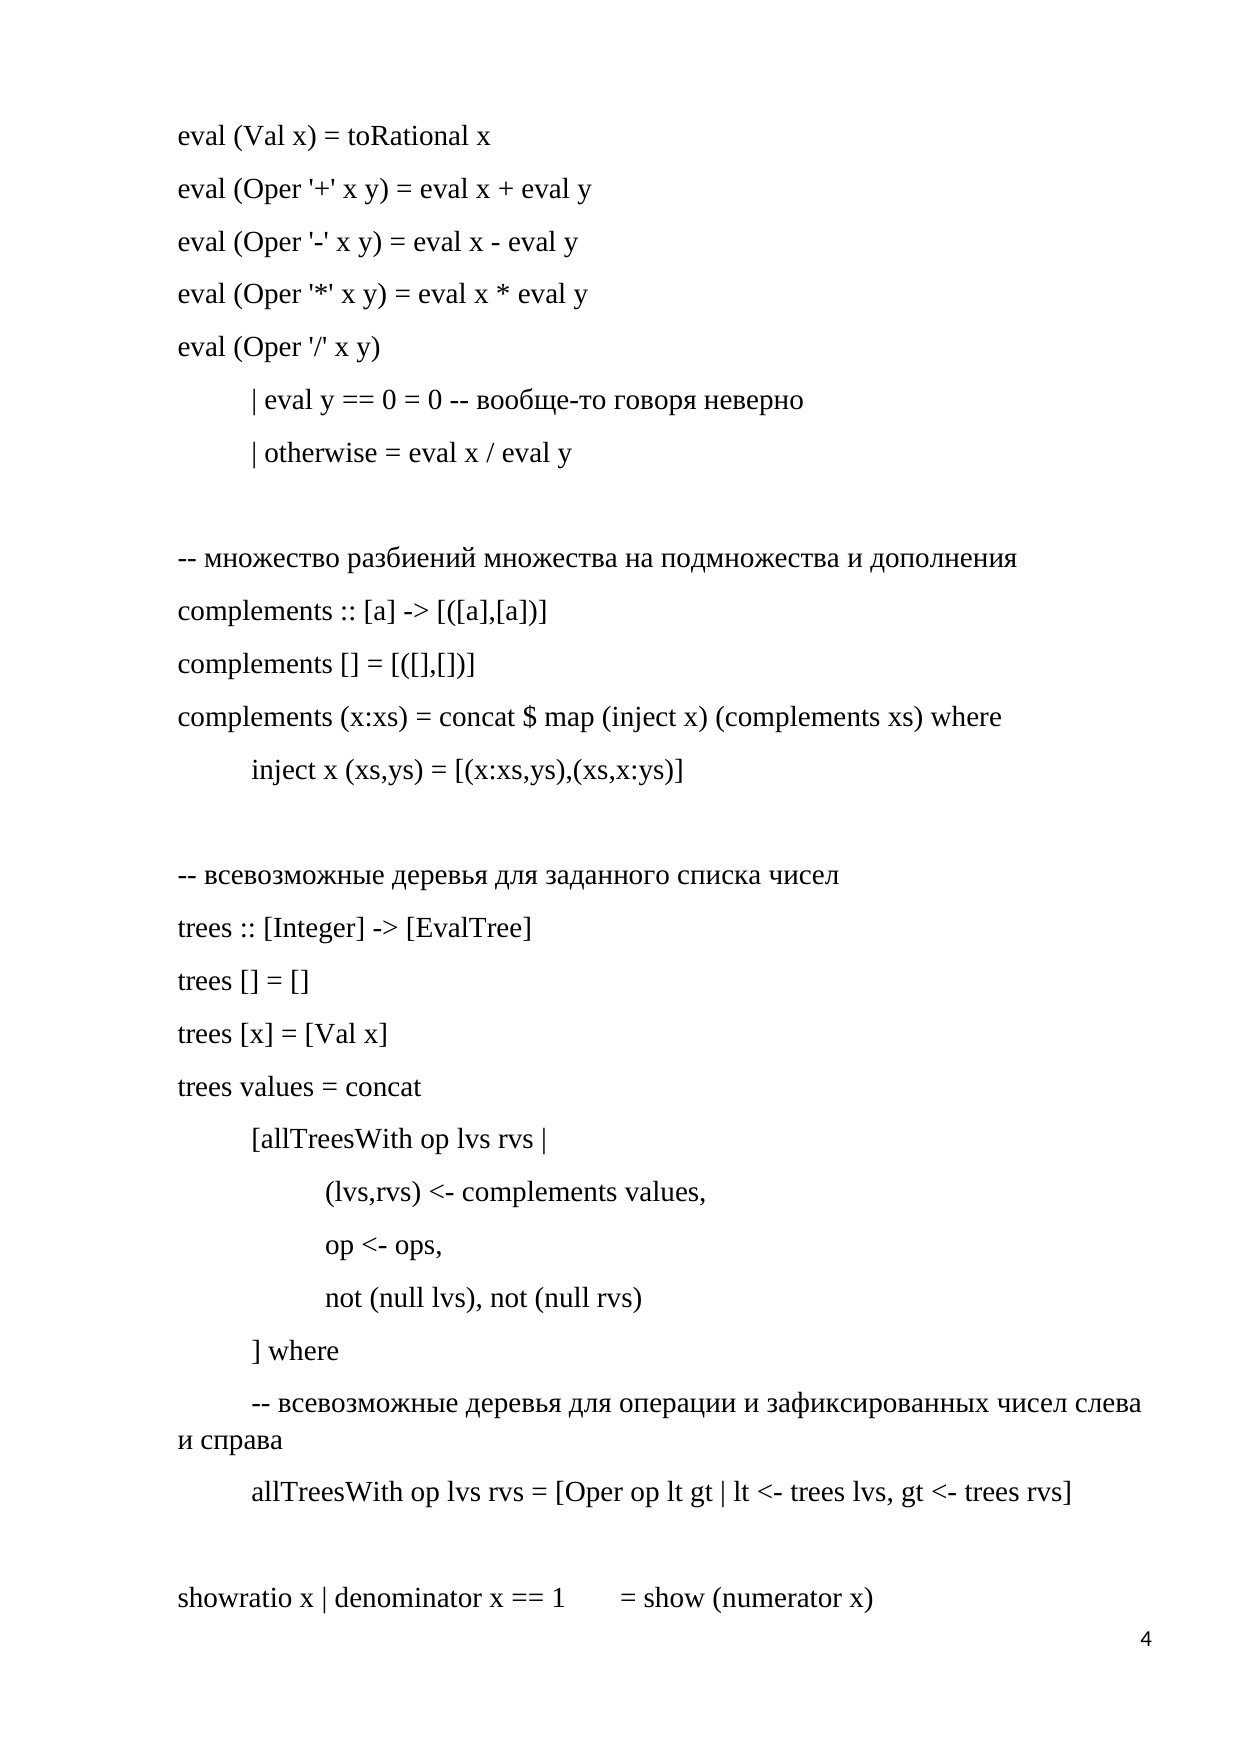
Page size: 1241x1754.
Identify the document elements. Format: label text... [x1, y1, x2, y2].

text (lvs,rvs) <- complements values, [177, 1174, 1152, 1208]
text -- всевозможные деревья для заданного списка чисел [177, 857, 1152, 891]
text trees [x] = [Val x] [177, 1016, 1152, 1049]
text complements :: [a] -> [([a],[a])] [177, 593, 1152, 627]
text op <- ops, [177, 1227, 1152, 1261]
text eval (Oper '-' x y) = eval x - eval y [177, 224, 1152, 257]
text inject x (xs,ys) = [(x:xs,ys),(xs,x:ys)] [177, 752, 1152, 785]
text eval (Oper '+' x y) = eval x + eval y [177, 171, 1152, 204]
text eval (Oper '*' x y) = eval x * eval y [177, 277, 1152, 310]
text | otherwise = eval x / eval y [177, 435, 1152, 468]
text eval (Oper '/' x y) [177, 329, 1152, 363]
text [allTreesWith op lvs rvs | [177, 1122, 1152, 1155]
text -- множество разбиений множества на подмножества и дополнения [177, 541, 1152, 574]
text trees values = concat [177, 1069, 1152, 1102]
text allTreesWith op lvs rvs = [Oper op lt gt | lt <- trees lvs, gt <- trees rvs] [177, 1474, 1152, 1508]
text trees :: [Integer] -> [EvalTree] [177, 910, 1152, 944]
text trees [] = [] [177, 963, 1152, 997]
text showratio x | denominator x == 1 = show (numerator x) [177, 1580, 1152, 1614]
text ] where [177, 1333, 1152, 1366]
text eval (Val x) = toRational x [177, 118, 1152, 152]
text | eval y == 0 = 0 -- вообще-то говоря неверно [177, 382, 1152, 416]
text -- всевозможные деревья для операции и зафиксированных чисел слева и справа [177, 1386, 1152, 1455]
text not (null lvs), not (null rvs) [177, 1280, 1152, 1313]
text complements (x:xs) = concat $ map (inject x) (complements xs) where [177, 699, 1152, 733]
text complements [] = [([],[])] [177, 646, 1152, 680]
